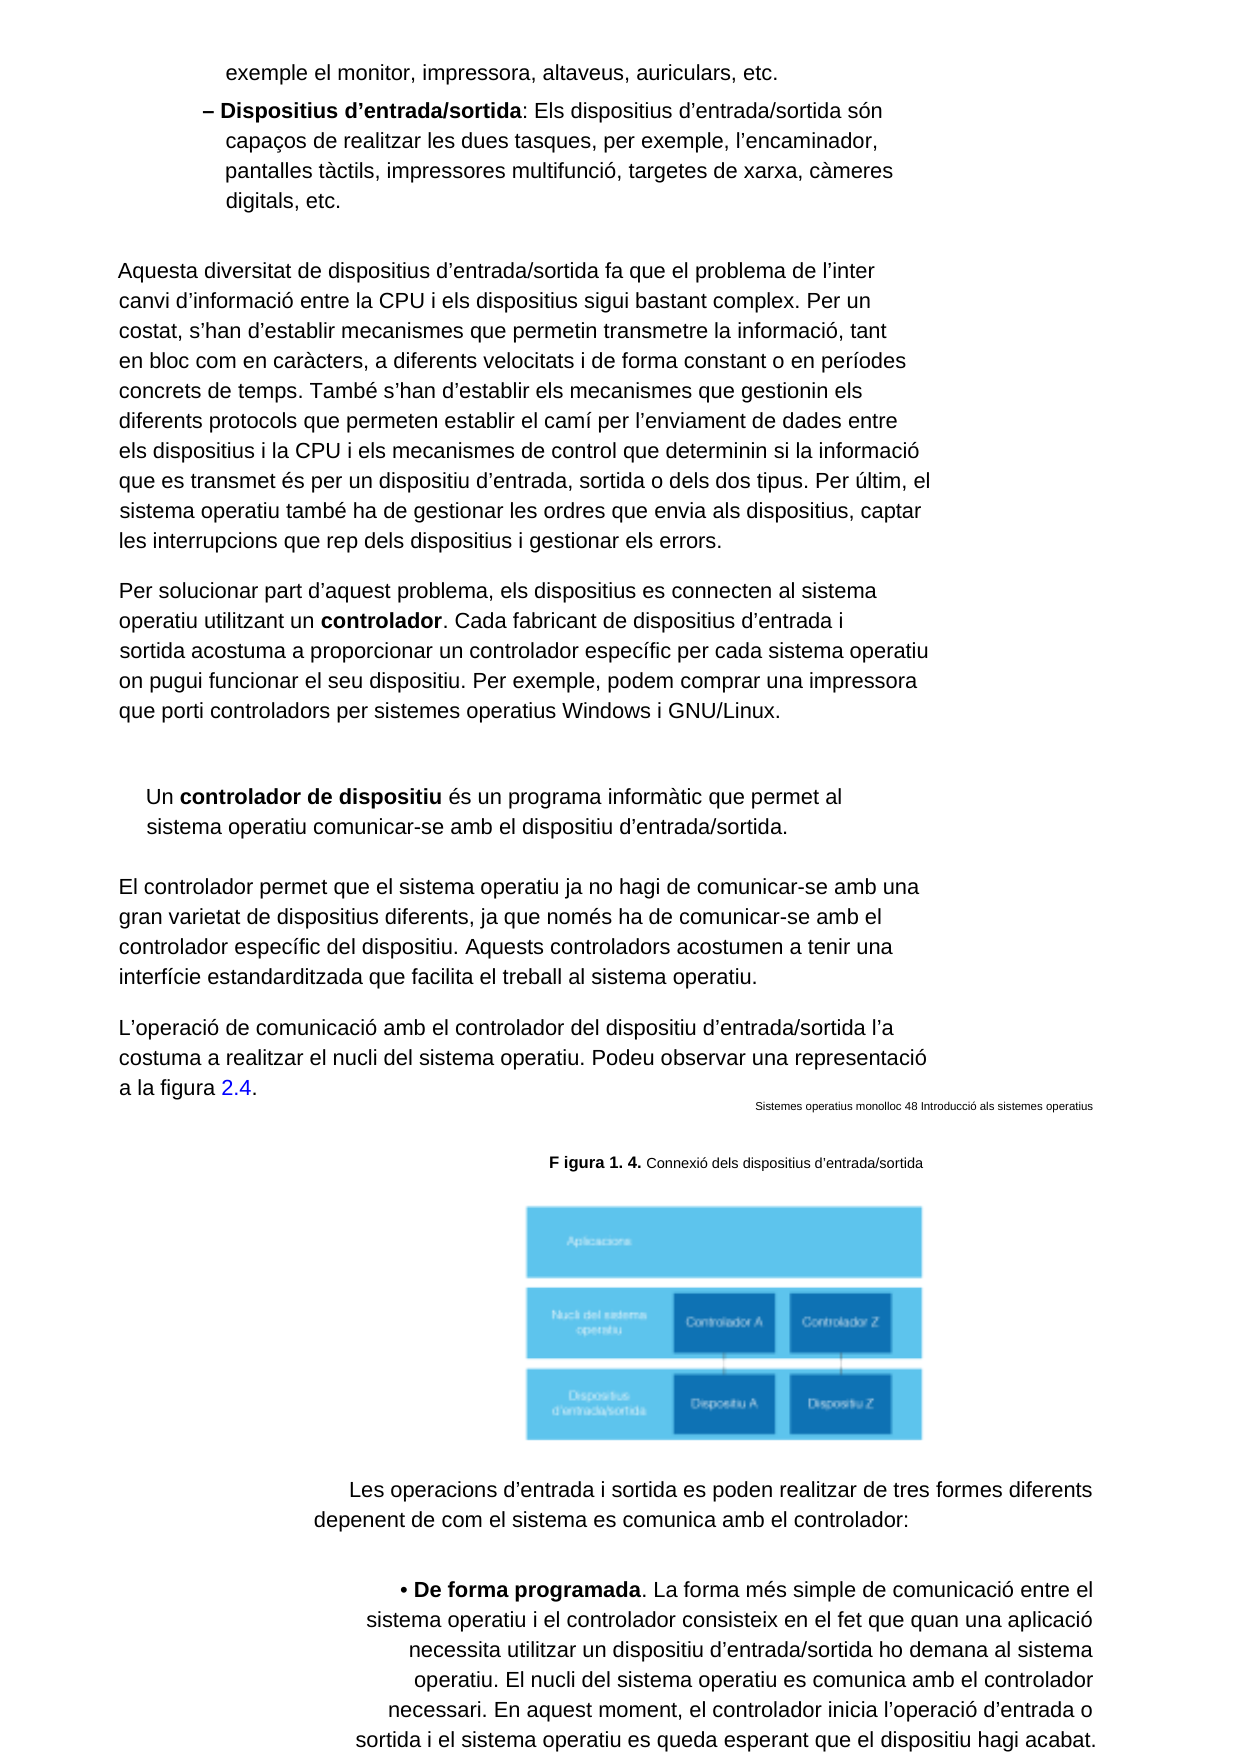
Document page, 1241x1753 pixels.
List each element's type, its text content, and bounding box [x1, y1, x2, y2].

text Un controlador de dispositiu és un programa informàtic que permet al [146, 784, 1122, 809]
text on pugui funcionar el seu dispositiu. Per exemple, podem comprar una impressora [119, 668, 1122, 693]
text les interrupcions que rep dels dispositius i gestionar els errors. [118, 527, 1122, 553]
text El controlador permet que el sistema operatiu ja no hagi de comunicar-se amb una [118, 874, 1122, 899]
text concrets de temps. També s’han d’establir els mecanismes que gestionin els [119, 377, 1122, 403]
text F igura 1. 4. Connexió dels dispositius d’entrada/sortida [0, 1153, 923, 1172]
text Per solucionar part d’aquest problema, els dispositius es connecten al sistema [118, 578, 1122, 603]
text necessita utilitzar un dispositiu d’entrada/sortida ho demana al sistema [0, 1636, 1093, 1662]
text canvi d’informació entre la CPU i els dispositius sigui bastant complex. Per un [119, 287, 1122, 313]
text L’operació de comunicació amb el controlador del dispositiu d’entrada/sortida l’a [118, 1014, 1122, 1039]
text necessari. En aquest moment, el controlador inicia l’operació d’entrada o [0, 1696, 1093, 1722]
text en bloc com en caràcters, a diferents velocitats i de forma constant o en períodes [119, 347, 1122, 373]
text interfície estandarditzada que facilita el treball al sistema operatiu. [118, 964, 1122, 989]
text exemple el monitor, impressora, altaveus, auriculars, etc. [225, 60, 1122, 85]
text sistema operatiu també ha de gestionar les ordres que envia als dispositius, captar [119, 497, 1122, 523]
text sistema operatiu i el controlador consisteix en el fet que quan una aplicació [0, 1606, 1093, 1632]
text costuma a realitzar el nucli del sistema operatiu. Podeu observar una representació [119, 1044, 1122, 1069]
text a la figura 2.4. [119, 1074, 1122, 1099]
text que es transmet és per un dispositiu d’entrada, sortida o dels dos tipus. Per últim, el [119, 467, 1122, 493]
text que porti controladors per sistemes operatius Windows i GNU/Linux. [119, 698, 1122, 723]
text sortida acostuma a proporcionar un controlador específic per cada sistema operatiu [119, 638, 1122, 663]
text capaços de realitzar les dues tasques, per exemple, l’encaminador, [225, 128, 1122, 153]
text sortida i el sistema operatiu es queda esperant que el dispositiu hagi acabat. [0, 1726, 1097, 1752]
text diferents protocols que permeten establir el camí per l’enviament de dades entre [119, 407, 1122, 433]
text operatiu utilitzant un controlador. Cada fabricant de dispositius d’entrada i [119, 608, 1122, 633]
text costat, s’han d’establir mecanismes que permetin transmetre la informació, tant [119, 317, 1122, 343]
text • De forma programada. La forma més simple de comunicació entre el [0, 1576, 1093, 1602]
text – Dispositius d’entrada/sortida: Els dispositius d’entrada/sortida són [202, 98, 1122, 123]
text sistema operatiu comunicar-se amb el dispositiu d’entrada/sortida. [146, 814, 1122, 839]
text Aquesta diversitat de dispositius d’entrada/sortida fa que el problema de l’inter [118, 257, 1122, 283]
text els dispositius i la CPU i els mecanismes de control que determinin si la informació [119, 437, 1122, 463]
text Les operacions d’entrada i sortida es poden realitzar de tres formes diferents [0, 1477, 1093, 1502]
text Sistemes operatius monolloc 48 Introducció als sistemes operatius [0, 1099, 1093, 1113]
text digitals, etc. [226, 188, 1122, 213]
picture [516, 1185, 933, 1464]
text controlador específic del dispositiu. Aquests controladors acostumen a tenir una [119, 934, 1122, 959]
text gran varietat de dispositius diferents, ja que només ha de comunicar-se amb el [119, 904, 1122, 929]
text depenent de com el sistema es comunica amb el controlador: [0, 1507, 909, 1532]
text operatiu. El nucli del sistema operatiu es comunica amb el controlador [0, 1666, 1094, 1692]
text pantalles tàctils, impressores multifunció, targetes de xarxa, càmeres [225, 158, 1122, 183]
